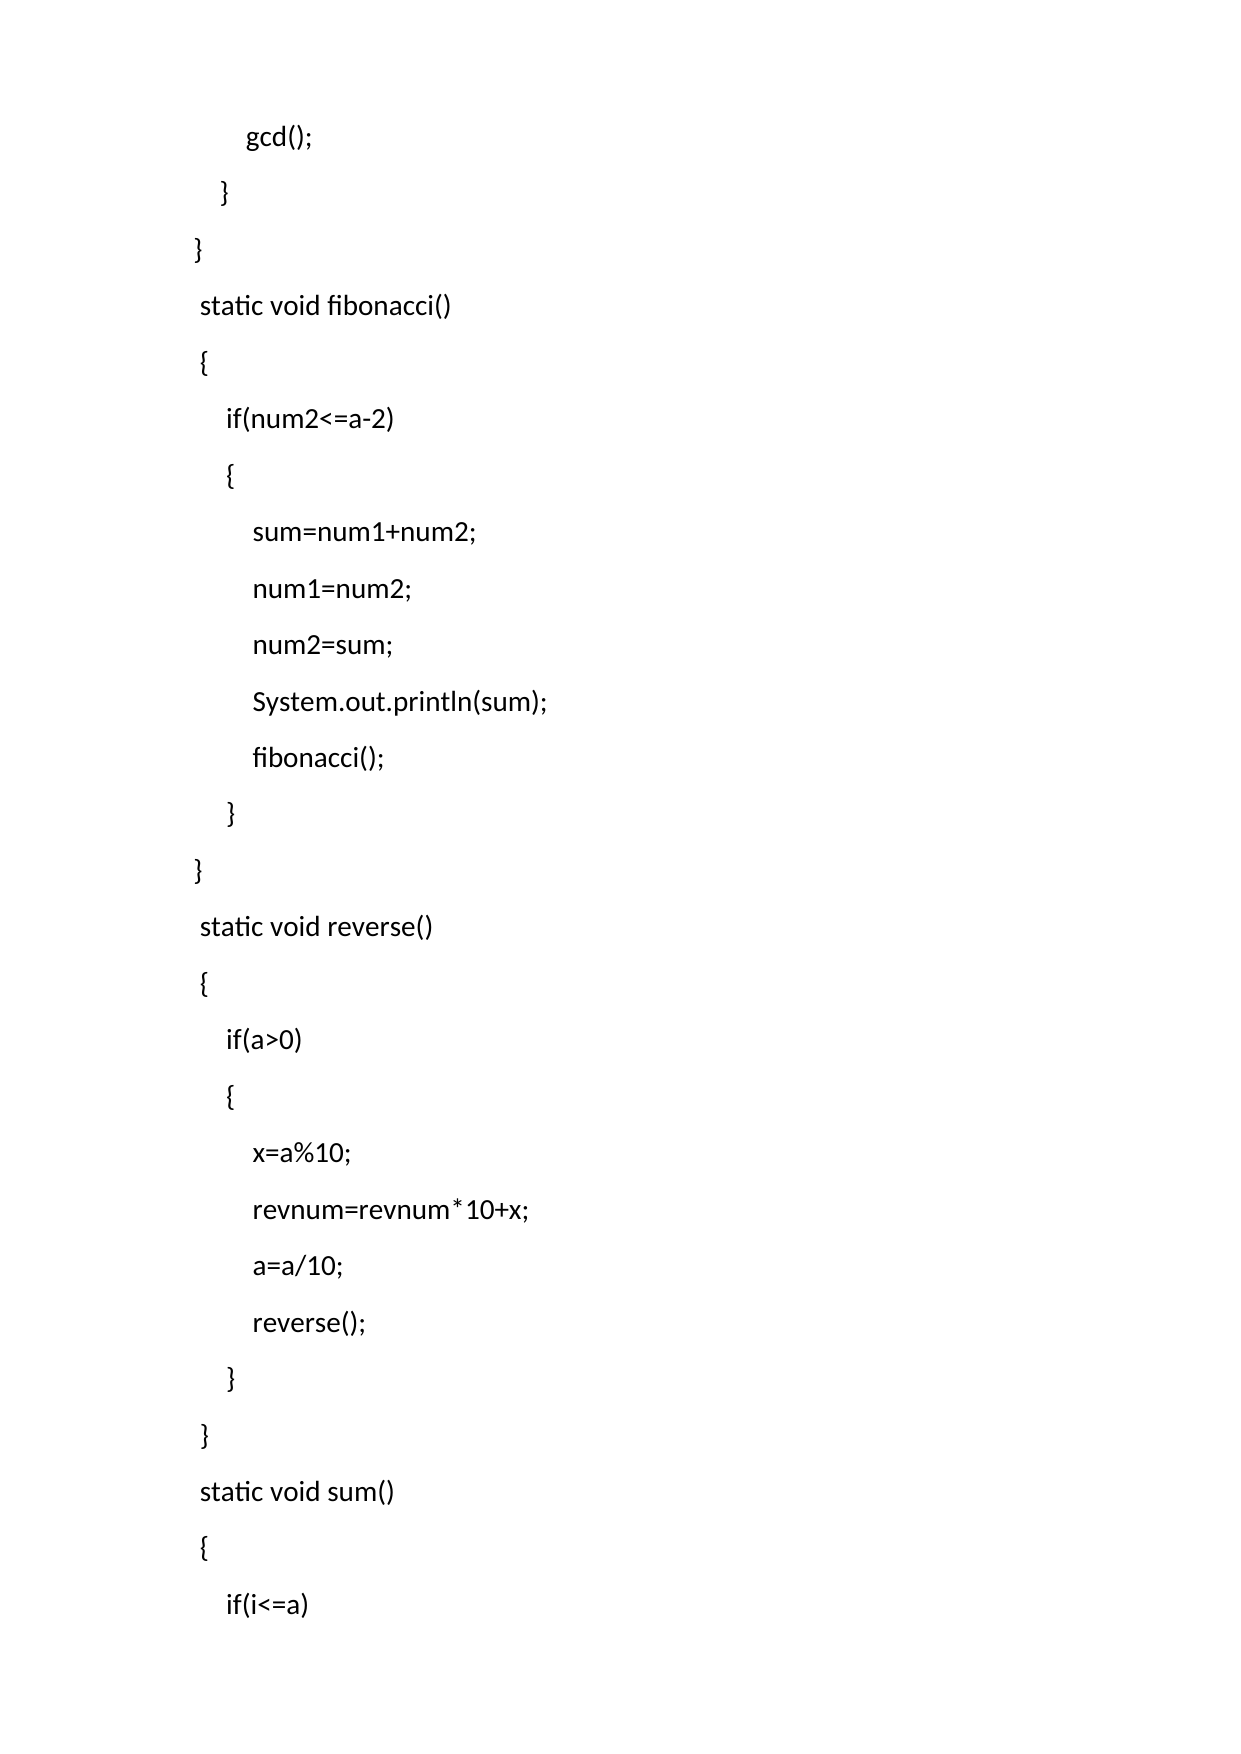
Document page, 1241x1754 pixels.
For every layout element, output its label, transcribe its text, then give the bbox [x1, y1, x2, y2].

text static void reverse() [193, 908, 1122, 944]
text fibonacci(); [193, 739, 1122, 775]
text } [193, 852, 1122, 888]
text { [193, 457, 1122, 492]
text } [193, 1417, 1122, 1452]
text static void sum() [193, 1473, 1122, 1509]
text { [193, 965, 1122, 1001]
text } [193, 1360, 1122, 1396]
text a=a/10; [193, 1247, 1122, 1283]
text { [193, 1529, 1122, 1565]
text if(a>0) [193, 1021, 1122, 1057]
text reverse(); [193, 1304, 1122, 1339]
text { [193, 1078, 1122, 1113]
text } [193, 796, 1122, 831]
text static void fibonacci() [193, 287, 1122, 323]
text num2=sum; [193, 626, 1122, 662]
text gcd(); [193, 118, 1122, 154]
text } [193, 231, 1122, 267]
text { [193, 344, 1122, 379]
text x=a%10; [193, 1134, 1122, 1170]
text sum=num1+num2; [193, 513, 1122, 549]
text System.out.println(sum); [193, 683, 1122, 718]
text num1=num2; [193, 570, 1122, 605]
text if(num2<=a-2) [193, 400, 1122, 436]
text if(i<=a) [193, 1586, 1122, 1622]
text revnum=revnum*10+x; [193, 1191, 1122, 1226]
text } [193, 174, 1122, 210]
